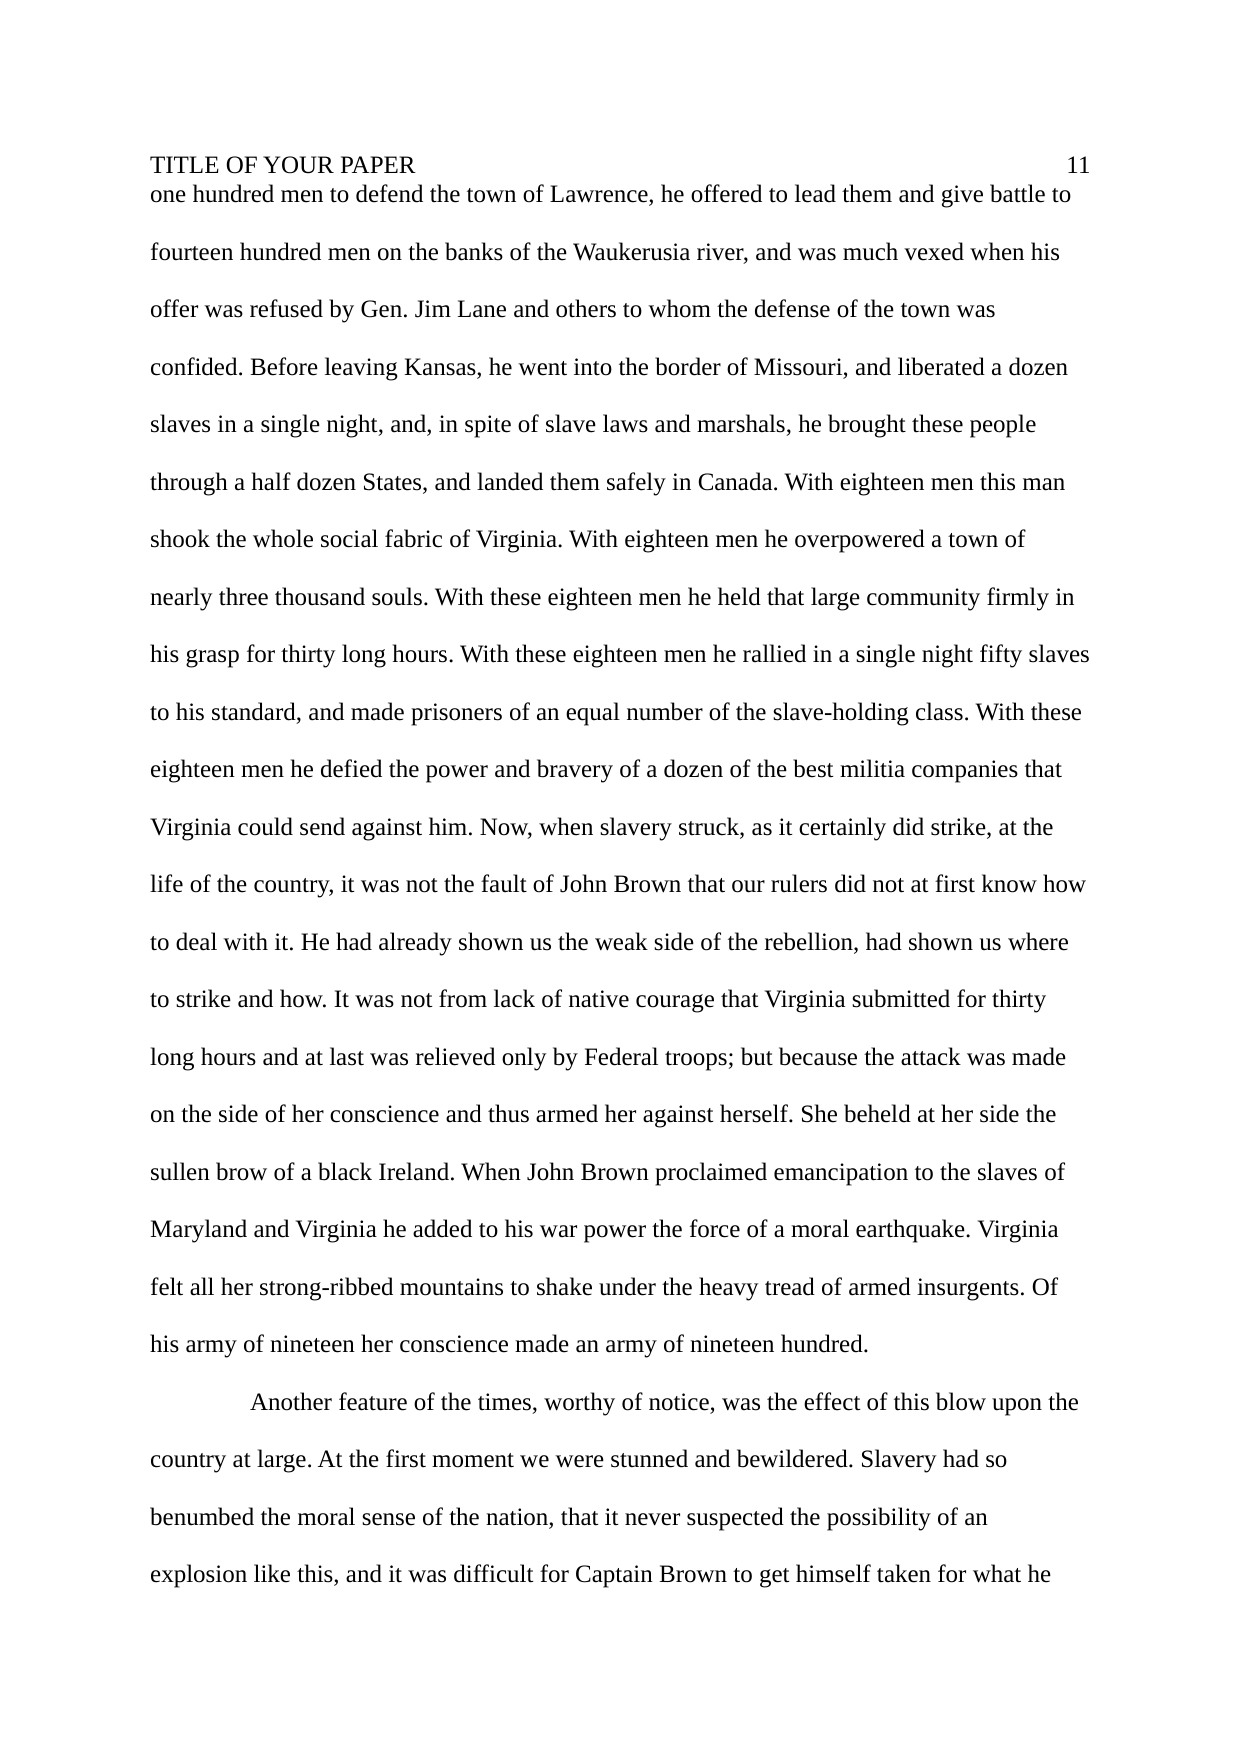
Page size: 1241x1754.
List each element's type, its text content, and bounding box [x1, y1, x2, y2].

text one hundred men to defend the town of Lawrence, he offered to lead them and give battle to fourteen hundred men on the banks of the Waukerusia river, and was much vexed when his offer was refused by Gen. Jim Lane and others to whom the defense of the town was confided. Before leaving Kansas, he went into the border of Missouri, and liberated a dozen slaves in a single night, and, in spite of slave laws and marshals, he brought these people through a half dozen States, and landed them safely in Canada. With eighteen men this man shook the whole social fabric of Virginia. With eighteen men he overpowered a town of nearly three thousand souls. With these eighteen men he held that large community firmly in his grasp for thirty long hours. With these eighteen men he rallied in a single night fifty slaves to his standard, and made prisoners of an equal number of the slave-holding class. With these eighteen men he defied the power and bravery of a dozen of the best militia companies that Virginia could send against him. Now, when slavery struck, as it certainly did strike, at the life of the country, it was not the fault of John Brown that our rulers did not at first know how to deal with it. He had already shown us the weak side of the rebellion, had shown us where to strike and how. It was not from lack of native courage that Virginia submitted for thirty long hours and at last was relieved only by Federal troops; but because the attack was made on the side of her conscience and thus armed her against herself. She beheld at her side the sullen brow of a black Ireland. When John Brown proclaimed emancipation to the slaves of Maryland and Virginia he added to his war power the force of a moral earthquake. Virginia felt all her strong-ribbed mountains to shake under the heavy tread of armed insurgents. Of his army of nineteen her conscience made an army of nineteen hundred. [150, 179, 1090, 1358]
text Another feature of the times, worthy of notice, was the effect of this blow upon the country at large. At the first moment we were stunned and bewildered. Slavery had so benumbed the moral sense of the nation, that it never suspected the possibility of an explosion like this, and it was difficult for Captain Brown to get himself taken for what he [150, 1387, 1090, 1588]
